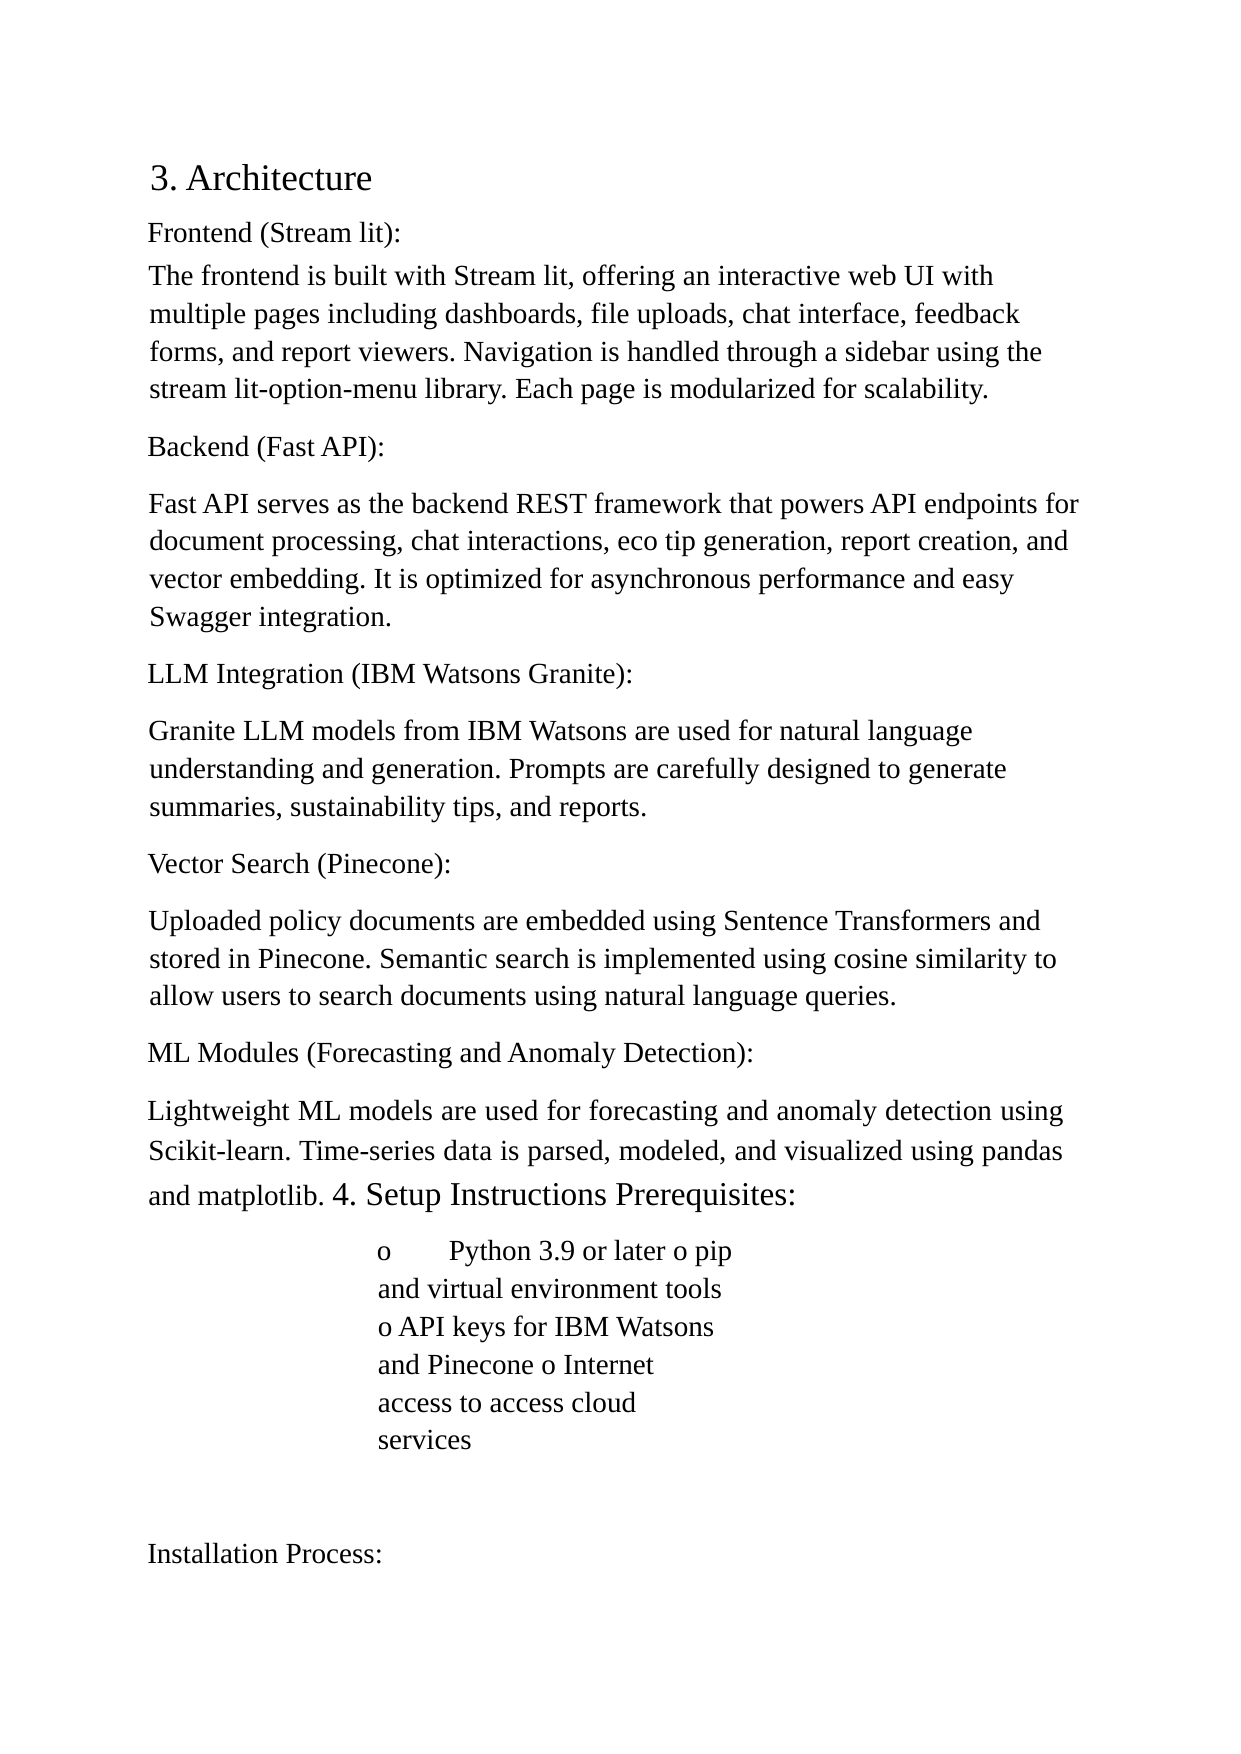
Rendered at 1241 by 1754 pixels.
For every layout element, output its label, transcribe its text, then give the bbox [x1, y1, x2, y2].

text Frontend (Stream lit): [147, 216, 1098, 249]
text Uploaded policy documents are embedded using Sentence Transformers and stored in Pinecone. Semantic search is implemented using cosine similarity to allow users to search documents using natural language queries. [148, 903, 1084, 1012]
text Installation Process: [147, 1537, 1098, 1570]
text Vector Search (Pinecone): [147, 846, 1098, 879]
text The frontend is built with Stream lit, offering an interactive web UI with multiple pages including dashboards, file uploads, chat interface, feedback forms, and report viewers. Navigation is handled through a sidebar using the stream lit-option-menu library. Each page is modularized for scalability. [148, 258, 1084, 405]
text ML Modules (Forecasting and Anomaly Detection): [147, 1036, 1098, 1069]
text Granite LLM models from IBM Watsons are used for natural language understanding and generation. Prompts are carefully designed to generate summaries, sustainability tips, and reports. [148, 713, 1084, 822]
text Fast API serves as the backend REST framework that powers API endpoints for document processing, chat interactions, eco tip generation, report creation, and vector embedding. It is optimized for asynchronous performance and easy Swagger integration. [148, 486, 1084, 633]
text Lightweight ML models are used for forecasting and anomaly detection using Scikit-learn. Time-series data is parsed, modeled, and visualized using pandas and matplotlib. 4. Setup Instructions Prerequisites: [147, 1093, 1064, 1213]
text 3. Architecture [150, 156, 1098, 199]
text Backend (Fast API): [147, 429, 1098, 462]
text LLM Integration (IBM Watsons Granite): [147, 656, 1098, 690]
list Python 3.9 or later o pip and virtual environment tools o API keys for IBM Watsons and Pinecone o Internet access to access cloud services [377, 1233, 733, 1456]
